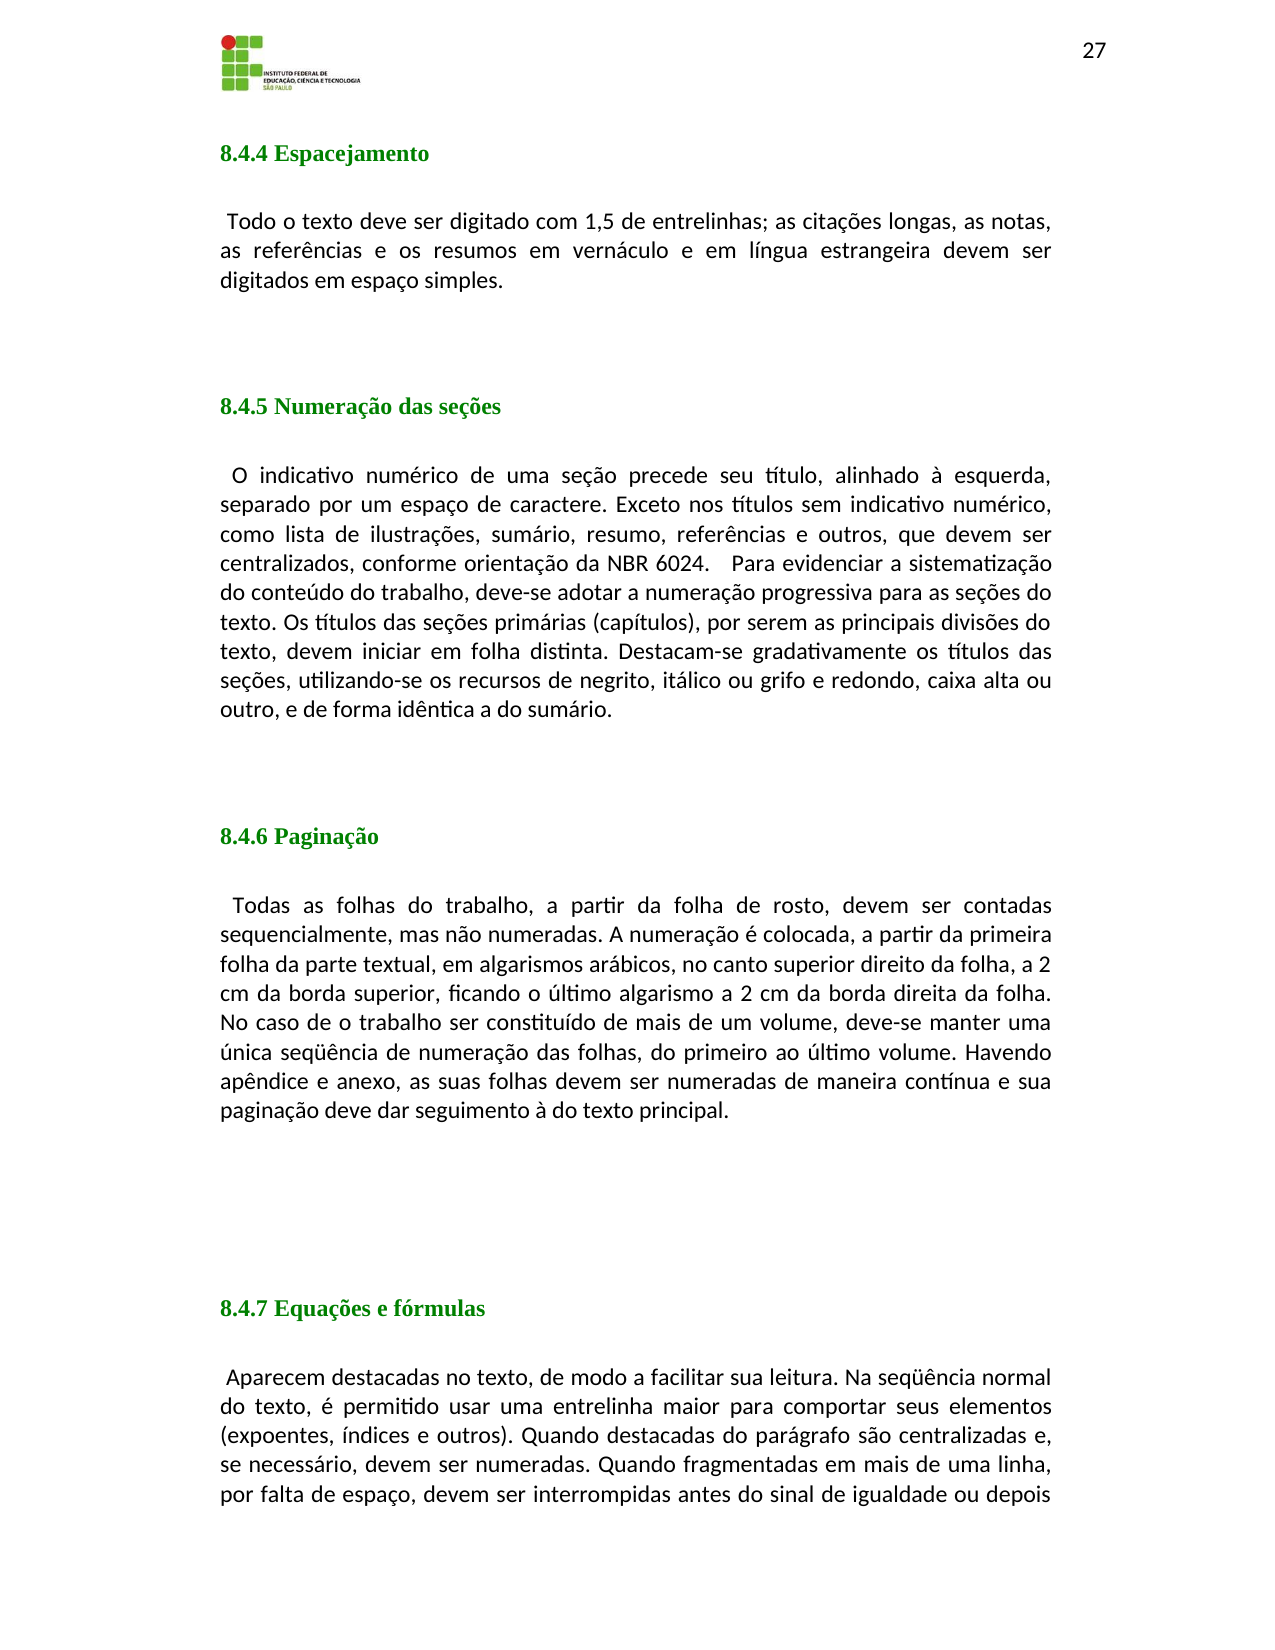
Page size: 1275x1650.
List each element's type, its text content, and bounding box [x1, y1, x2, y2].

text Todas as folhas do trabalho, a partir da folha de rosto, devem ser contadas sequencialmente, mas não numeradas. A numeração é colocada, a partir da primeira folha da parte textual, em algarismos arábicos, no canto superior direito da folha, a 2 cm da borda superior, ficando o último algarismo a 2 cm da borda direita da folha. No caso de o trabalho ser constituído de mais de um volume, deve-se manter uma única seqüência de numeração das folhas, do primeiro ao último volume. Havendo apêndice e anexo, as suas folhas devem ser numeradas de maneira contínua e sua paginação deve dar seguimento à do texto principal. [220, 890, 1053, 1124]
picture [220, 35, 362, 92]
subtitle 8.4.7 Equações e fórmulas [220, 1294, 1054, 1321]
subtitle 8.4.6 Paginação [220, 822, 1054, 850]
text O indicativo numérico de uma seção precede seu título, alinhado à esquerda, separado por um espaço de caractere. Exceto nos títulos sem indicativo numérico, como lista de ilustrações, sumário, resumo, referências e outros, que devem ser centralizados, conforme orientação da NBR 6024. Para evidenciar a sistematização do conteúdo do trabalho, deve-se adotar a numeração progressiva para as seções do texto. Os títulos das seções primárias (capítulos), por serem as principais divisões do texto, devem iniciar em folha distinta. Destacam-se gradativamente os títulos das seções, utilizando-se os recursos de negrito, itálico ou grifo e redondo, caixa alta ou outro, e de forma idêntica a do sumário. [220, 460, 1053, 724]
text Aparecem destacadas no texto, de modo a facilitar sua leitura. Na seqüência normal do texto, é permitido usar uma entrelinha maior para comportar seus elementos (expoentes, índices e outros). Quando destacadas do parágrafo são centralizadas e, se necessário, devem ser numeradas. Quando fragmentadas em mais de uma linha, por falta de espaço, devem ser interrompidas antes do sinal de igualdade ou depois [220, 1362, 1053, 1508]
subtitle 8.4.5 Numeração das seções [220, 392, 1054, 420]
subtitle 8.4.4 Espacejamento [220, 138, 1054, 166]
text Todo o texto deve ser digitado com 1,5 de entrelinhas; as citações longas, as notas, as referências e os resumos em vernáculo e em língua estrangeira devem ser digitados em espaço simples. [220, 206, 1053, 294]
